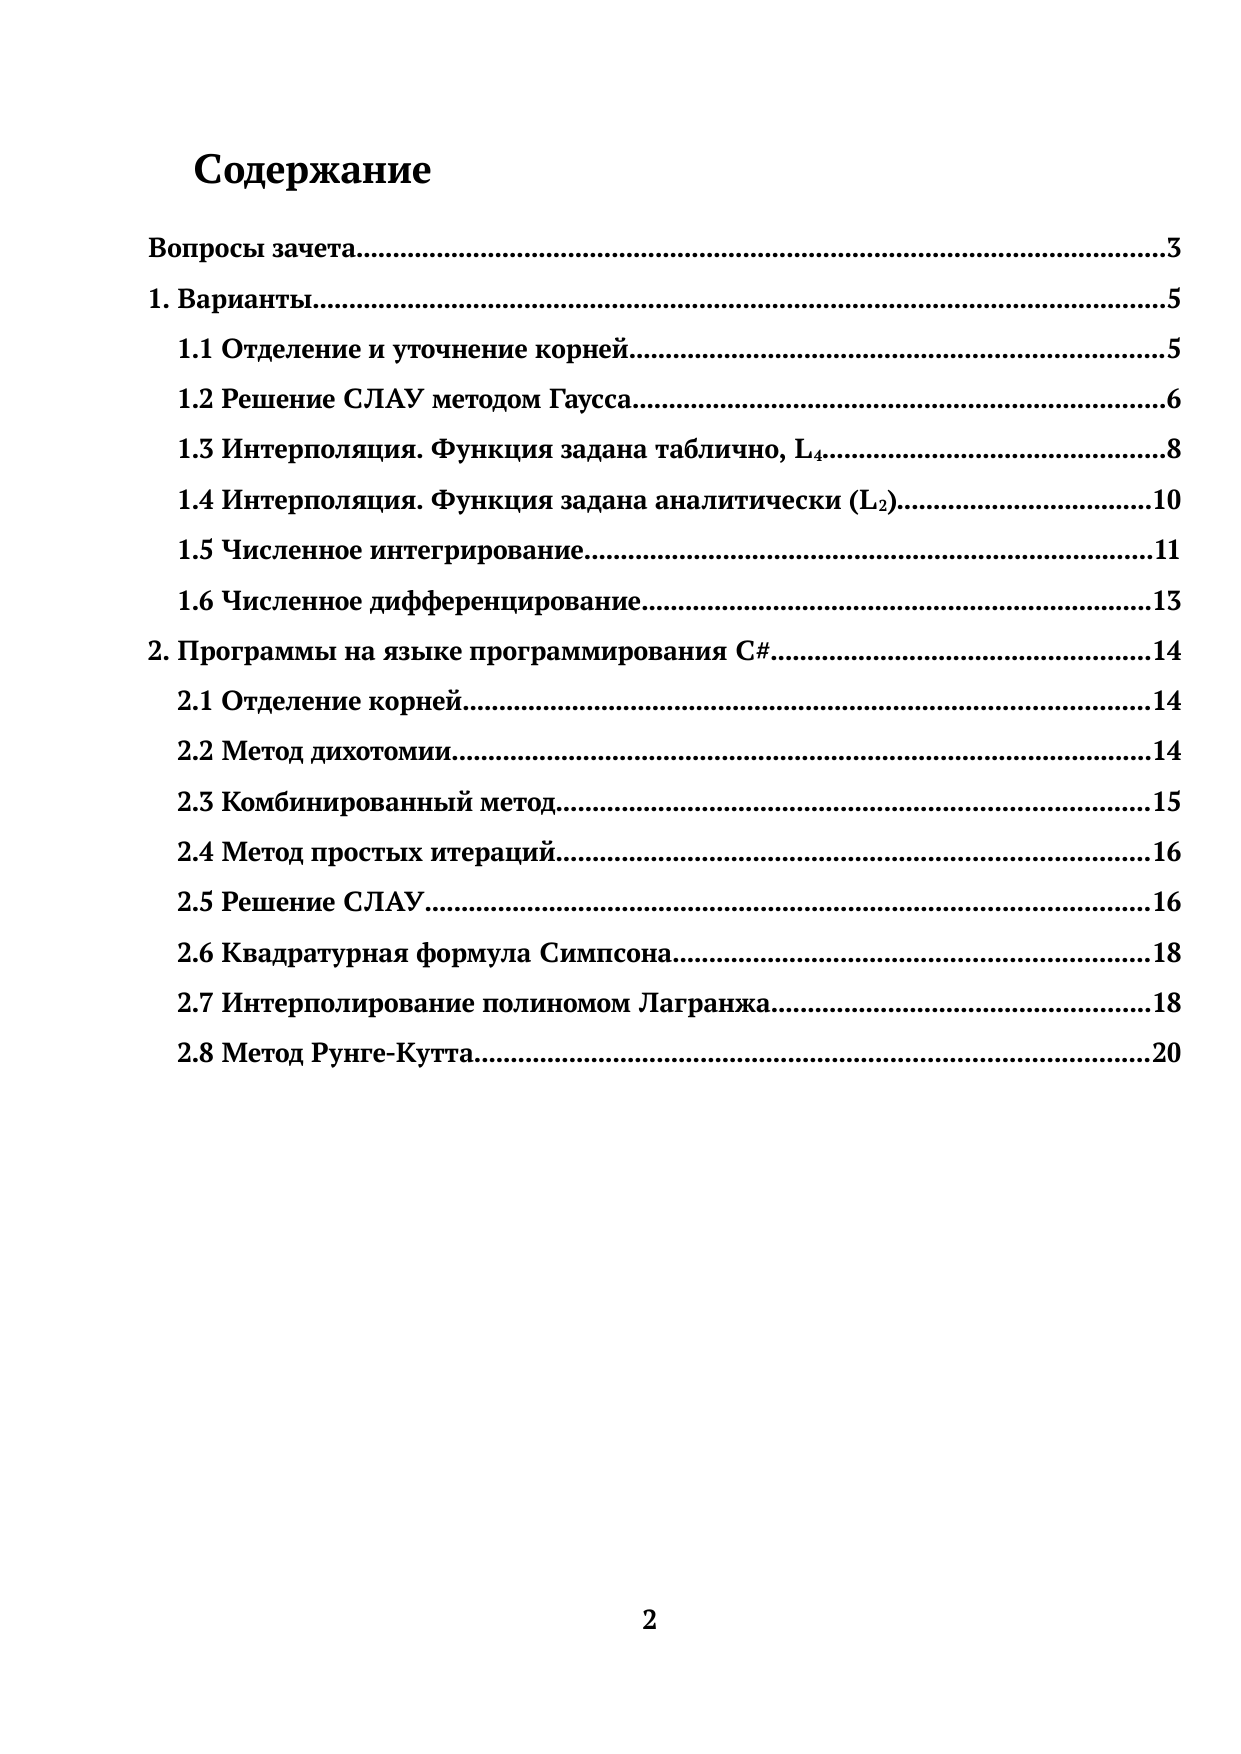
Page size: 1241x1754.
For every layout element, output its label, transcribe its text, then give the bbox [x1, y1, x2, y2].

text 2.3 Комбинированный метод 15 [177, 784, 1181, 817]
text 2.1 Отделение корней 14 [177, 683, 1181, 717]
text 1.1 Отделение и уточнение корней 5 [177, 331, 1181, 364]
text 1.4 Интерполяция. Функция задана аналитически (L2) 10 [177, 482, 1181, 516]
text 2.6 Квадратурная формула Симпсона 18 [177, 935, 1181, 968]
text 2.8 Метод Рунге-Кутта 20 [177, 1035, 1181, 1069]
text 2.2 Метод дихотомии 14 [177, 733, 1181, 767]
text 2.7 Интерполирование полиномом Лагранжа 18 [177, 985, 1181, 1019]
text 1.3 Интерполяция. Функция задана таблично, L4 8 [177, 432, 1181, 465]
text 1.5 Численное интегрирование 11 [177, 532, 1181, 566]
text 2.5 Решение СЛАУ 16 [177, 884, 1181, 918]
text 2.4 Метод простых итераций 16 [177, 834, 1181, 868]
text 1.2 Решение СЛАУ методом Гаусса 6 [177, 381, 1181, 415]
subtitle Содержание [192, 143, 1181, 193]
text Вопросы зачета 3 [148, 230, 1181, 264]
text 2. Программы на языке программирования C# 14 [148, 633, 1181, 666]
text 1. Варианты 5 [148, 281, 1181, 314]
text 1.6 Численное дифференцирование 13 [177, 583, 1181, 616]
